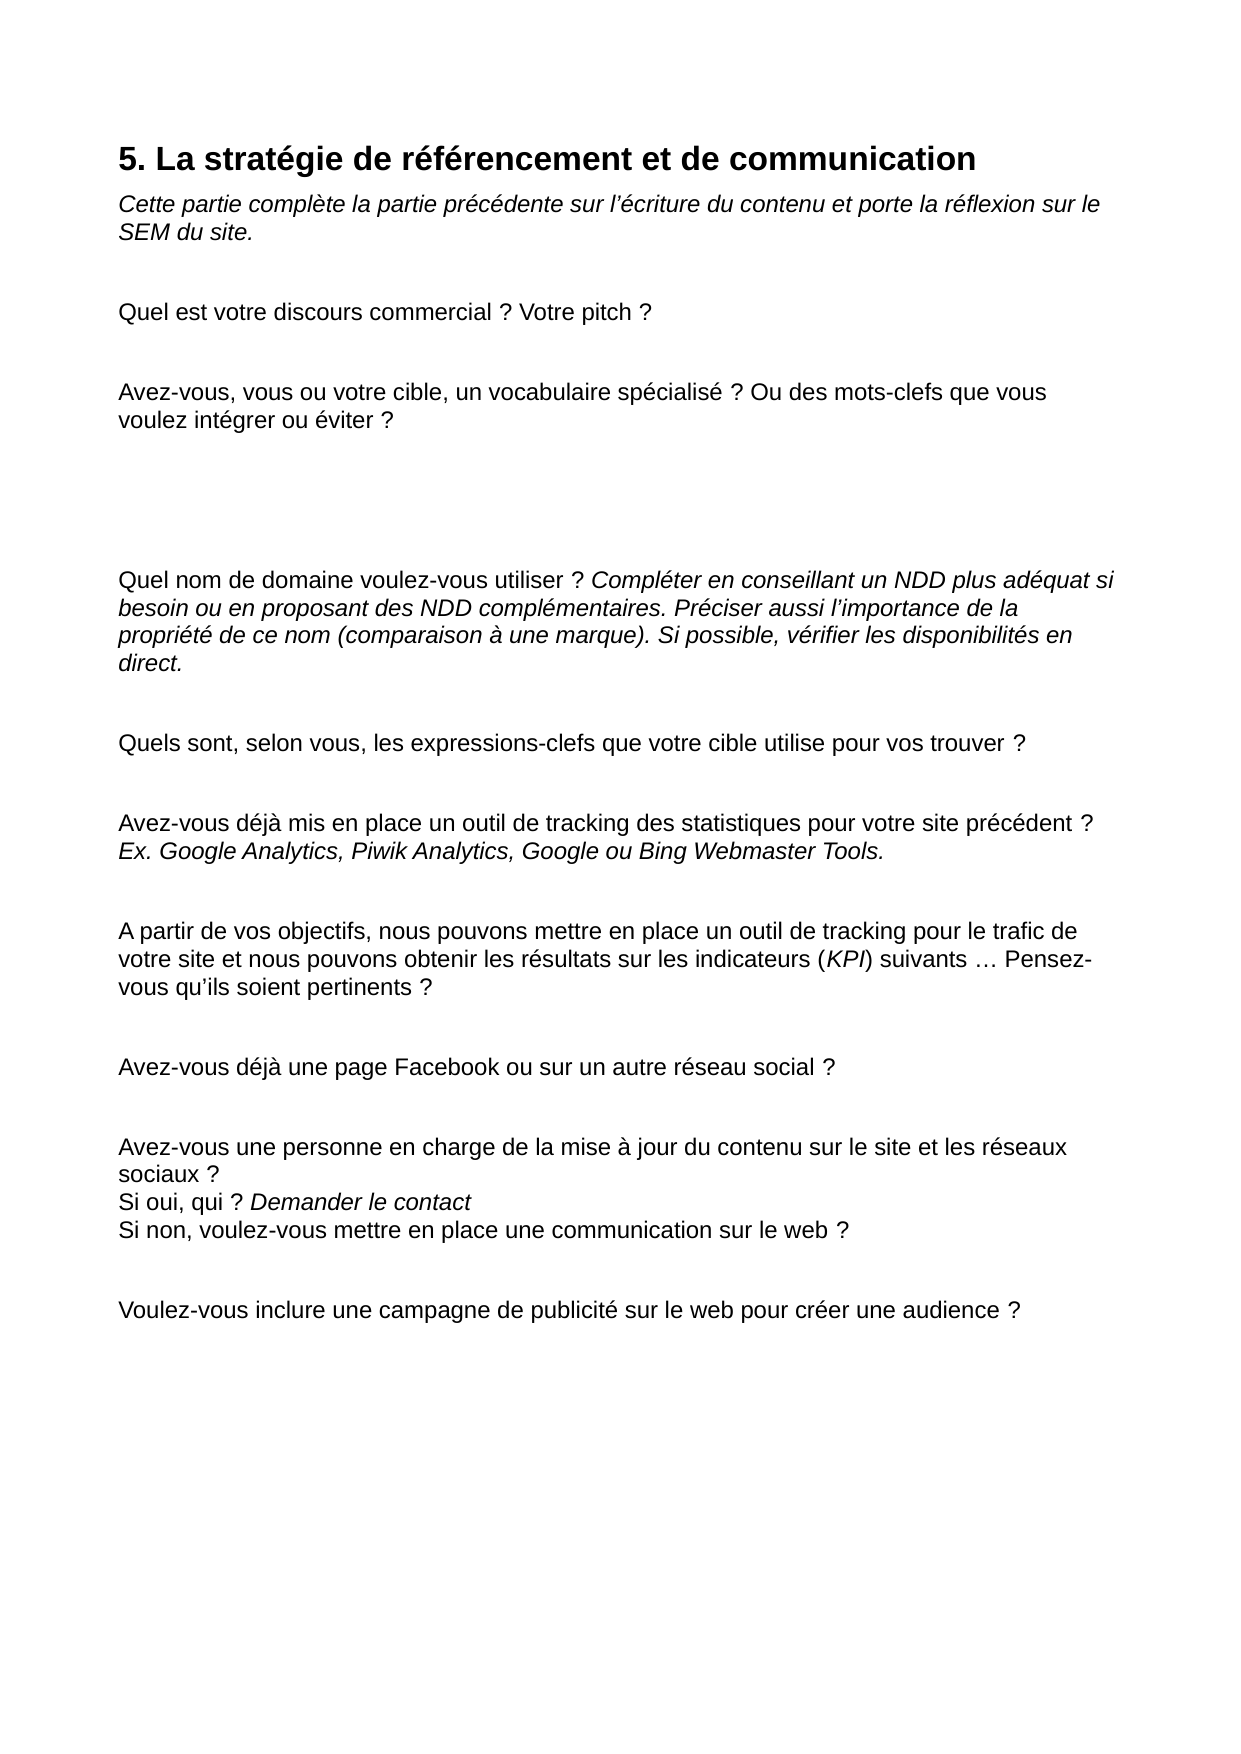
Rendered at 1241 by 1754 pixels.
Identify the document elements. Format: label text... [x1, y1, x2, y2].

subtitle Quel nom de domaine voulez-vous utiliser ? Compléter en conseillant un NDD plus adéquat si besoin ou en proposant des NDD complémentaires. Préciser aussi l’importance de la propriété de ce nom (comparaison à une marque). Si possible, vérifier les disponibilités en direct. [118, 566, 1122, 677]
subtitle Avez-vous déjà une page Facebook ou sur un autre réseau social ? [118, 1053, 1122, 1080]
subtitle Voulez-vous inclure une campagne de publicité sur le web pour créer une audience ? [118, 1296, 1122, 1323]
subtitle Quel est votre discours commercial ? Votre pitch ? [118, 298, 1122, 326]
subtitle Avez-vous, vous ou votre cible, un vocabulaire spécialisé ? Ou des mots-clefs que vous voulez intégrer ou éviter ? [118, 378, 1122, 433]
subtitle Cette partie complète la partie précédente sur l’écriture du contenu et porte la réflexion sur le SEM du site. [118, 190, 1122, 245]
subtitle Quels sont, selon vous, les expressions-clefs que votre cible utilise pour vos trouver ? [118, 729, 1122, 757]
subtitle Avez-vous une personne en charge de la mise à jour du contenu sur le site et les réseaux sociaux ? Si oui, qui ? Demander le contact Si non, voulez-vous mettre en place une communication sur le web ? [118, 1133, 1122, 1243]
subtitle A partir de vos objectifs, nous pouvons mettre en place un outil de tracking pour le trafic de votre site et nous pouvons obtenir les résultats sur les indicateurs (KPI) suivants … Pensez-vous qu’ils soient pertinents ? [118, 917, 1122, 1000]
subtitle 5. La stratégie de référencement et de communication [118, 139, 1122, 178]
subtitle Avez-vous déjà mis en place un outil de tracking des statistiques pour votre site précédent ? Ex. Google Analytics, Piwik Analytics, Google ou Bing Webmaster Tools. [118, 809, 1122, 864]
